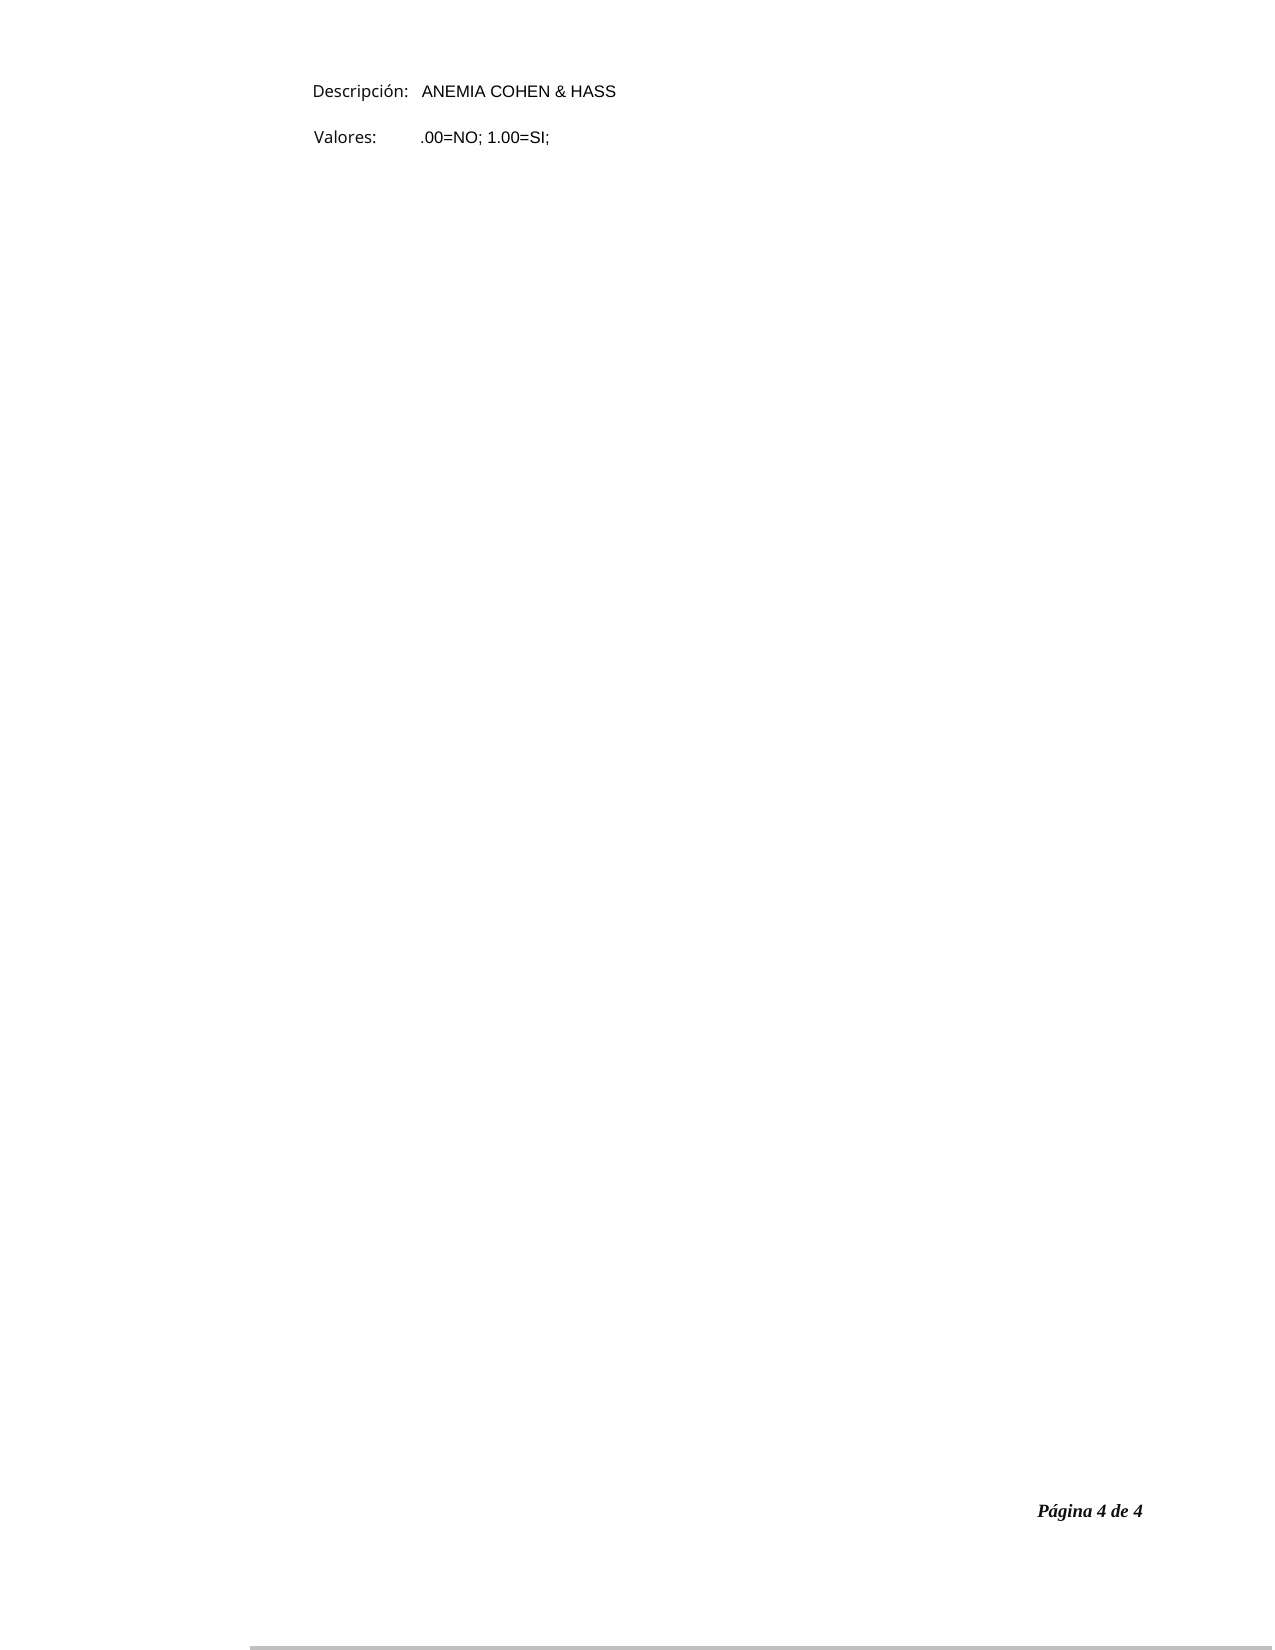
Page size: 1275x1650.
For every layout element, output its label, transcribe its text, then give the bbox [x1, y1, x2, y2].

text Descripción: ANEMIA COHEN & HASS [126, 75, 1138, 103]
text Valores: .00=NO; 1.00=SI; [126, 122, 1138, 149]
